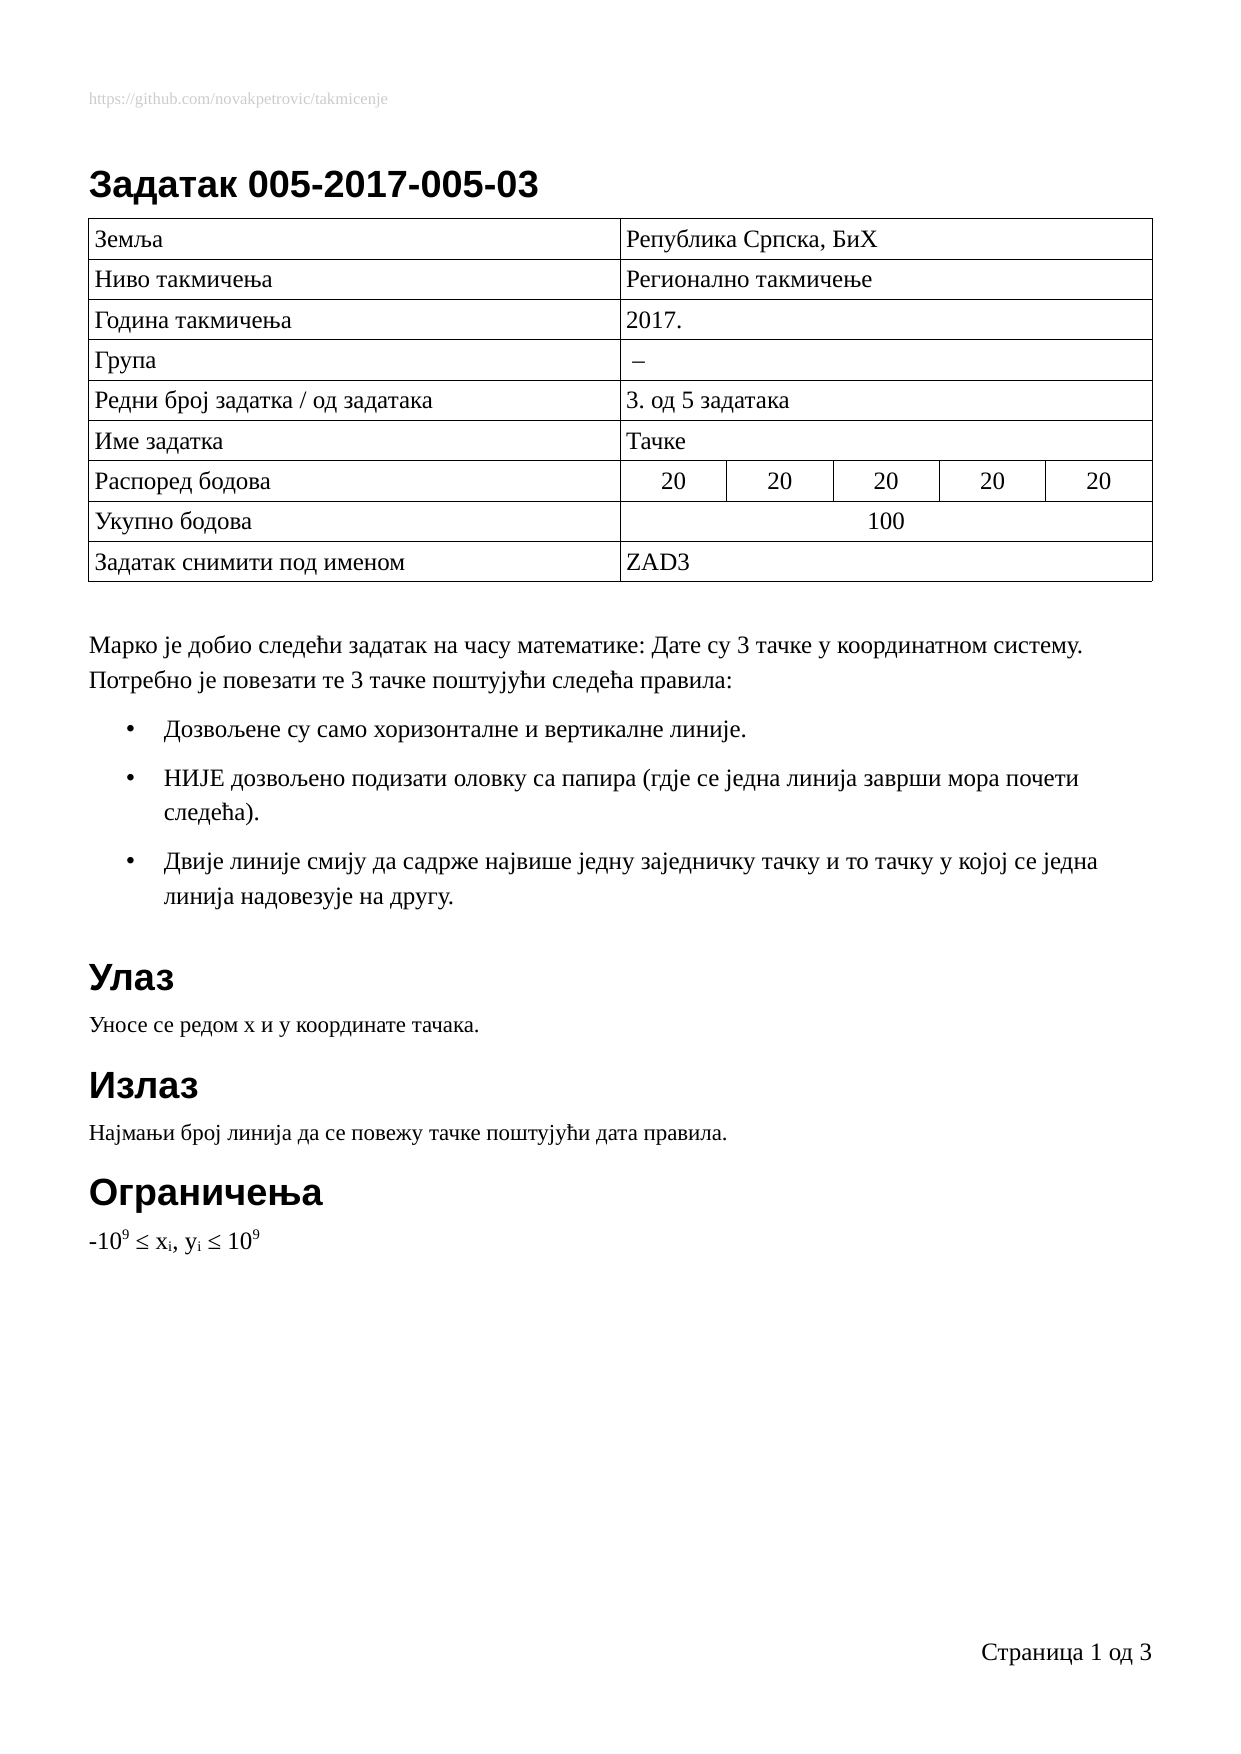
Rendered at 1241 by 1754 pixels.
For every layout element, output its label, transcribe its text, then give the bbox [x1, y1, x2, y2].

table_header Република Српска, БиХ [621, 219, 1152, 259]
table_cell Име задатка [89, 421, 620, 460]
text Марко је добио следећи задатак на часу математике: Дате су 3 тачке у координатном систему. Потребно је повезати те 3 тачке поштујући следећа правила: [88, 630, 1152, 693]
subtitle Ограничења [88, 1170, 1152, 1214]
table_cell Регионално такмичење [621, 260, 1152, 299]
table_cell 20 [834, 461, 939, 501]
table_cell ZAD3 [621, 542, 1152, 581]
table_cell 20 [727, 461, 833, 501]
text Најмањи број линија да се повежу тачке поштујући дата правила. [88, 1119, 1152, 1145]
table_cell Укупно бодова [89, 502, 620, 541]
table_cell 2017. [621, 300, 1152, 339]
text -109 ≤ xi, yi ≤ 109 [88, 1226, 1152, 1255]
subtitle Излаз [88, 1062, 1152, 1106]
table_cell Година такмичења [89, 300, 620, 339]
table_cell – [621, 340, 1152, 379]
table_cell 20 [940, 461, 1045, 501]
list Дозвољене су само хоризонталне и вертикалне линије. [126, 714, 1152, 743]
table_cell 100 [621, 502, 1152, 541]
text Уносе се редом x и y координате тачака. [88, 1011, 1152, 1037]
list Двије линије смију да садрже највише једну заједничку тачку и то тачку у којој се једна линија надовезује на другу. [126, 846, 1152, 910]
table_cell Задатак снимити под именом [89, 542, 620, 581]
list НИЈЕ дозвољено подизати оловку са папира (гдје се једна линија заврши мора почети следећа). [126, 763, 1152, 826]
table_cell 20 [621, 461, 726, 501]
table_cell 3. од 5 задатака [621, 381, 1152, 420]
subtitle Улаз [88, 955, 1152, 999]
table_cell Тачке [621, 421, 1152, 460]
subtitle Задатак 005-2017-005-03 [88, 162, 1152, 206]
table_cell Група [89, 340, 620, 379]
table_cell Распоред бодова [89, 461, 620, 501]
table_header Земља [89, 219, 620, 259]
table_cell Ниво такмичења [89, 260, 620, 299]
table_cell 20 [1046, 461, 1152, 501]
table_cell Редни број задатка / од задатака [89, 381, 620, 420]
